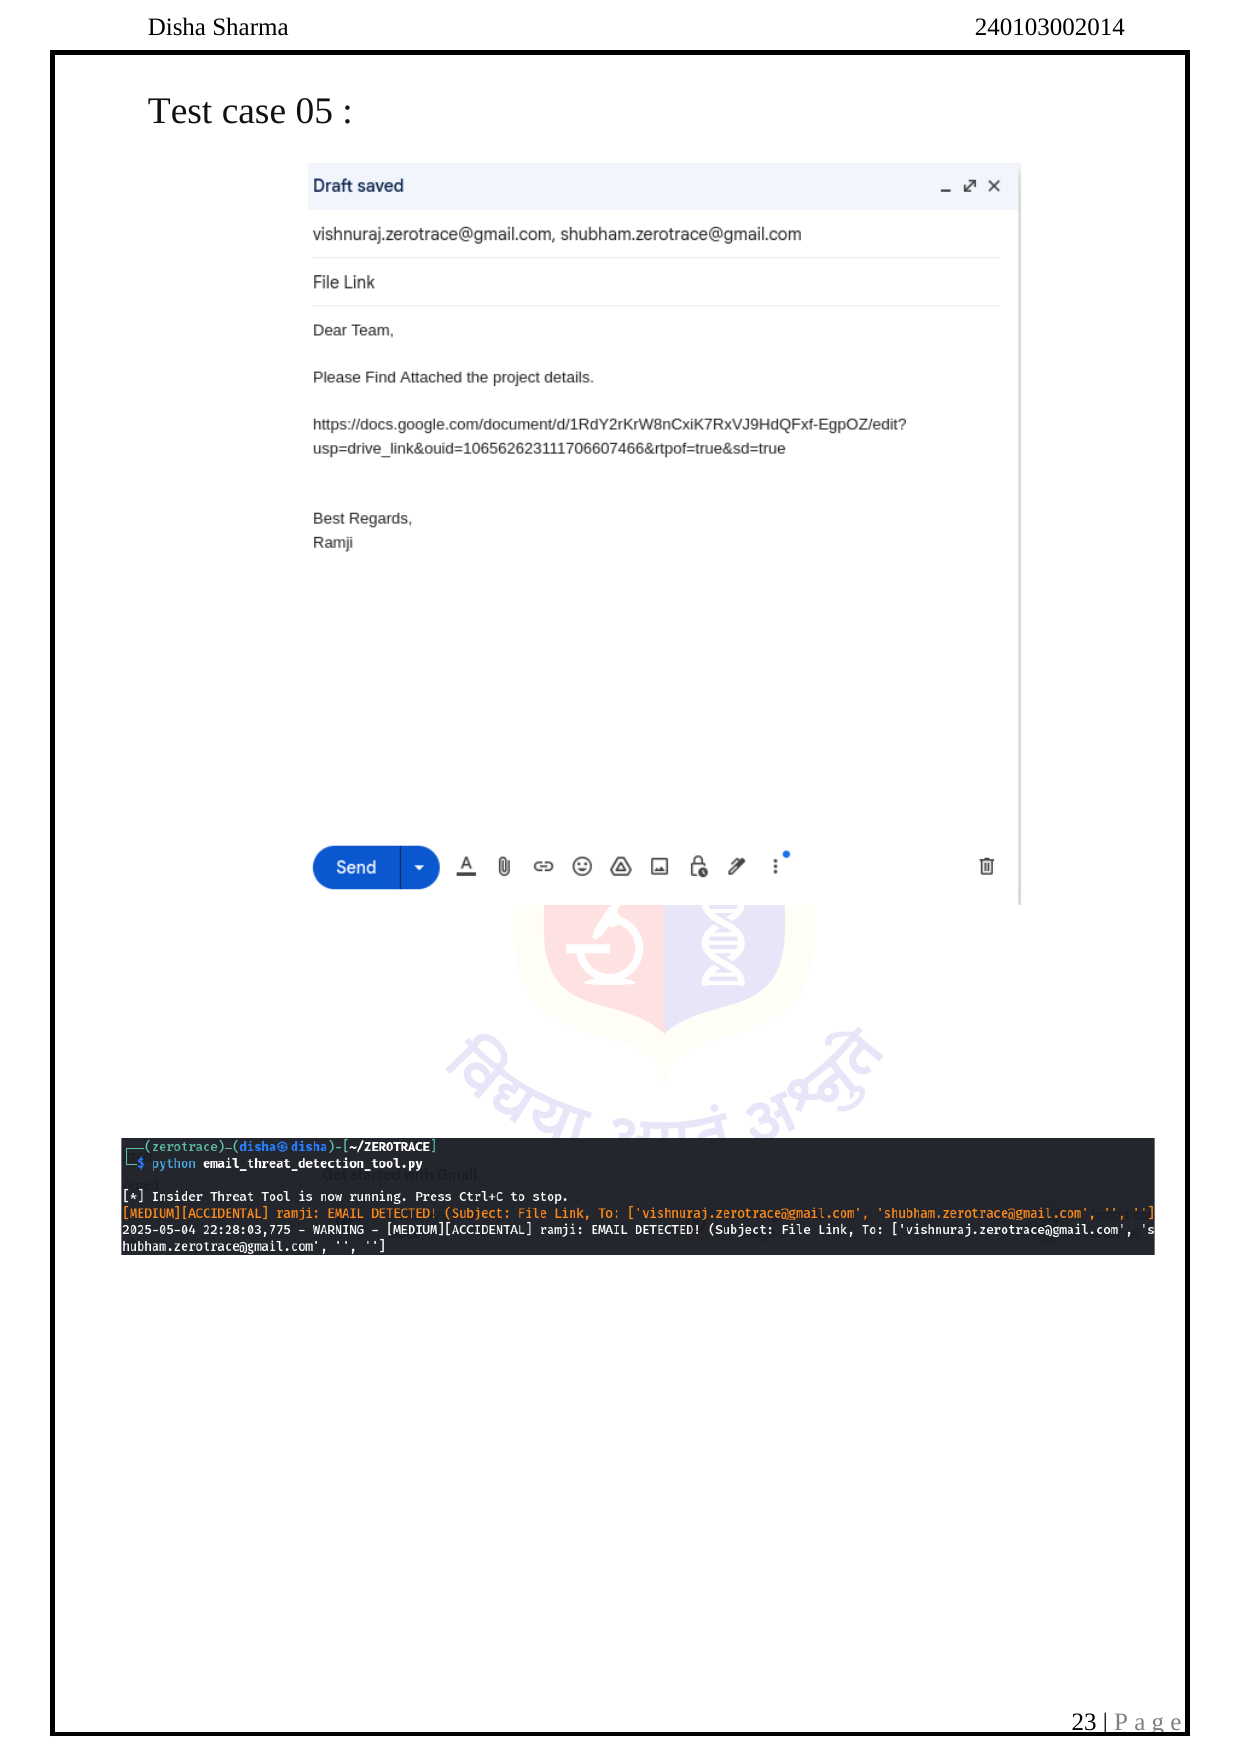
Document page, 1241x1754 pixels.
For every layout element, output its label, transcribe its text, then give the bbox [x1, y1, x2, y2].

picture [121, 1138, 1155, 1255]
title Test case 05 : [148, 89, 1181, 132]
picture [307, 163, 1022, 905]
